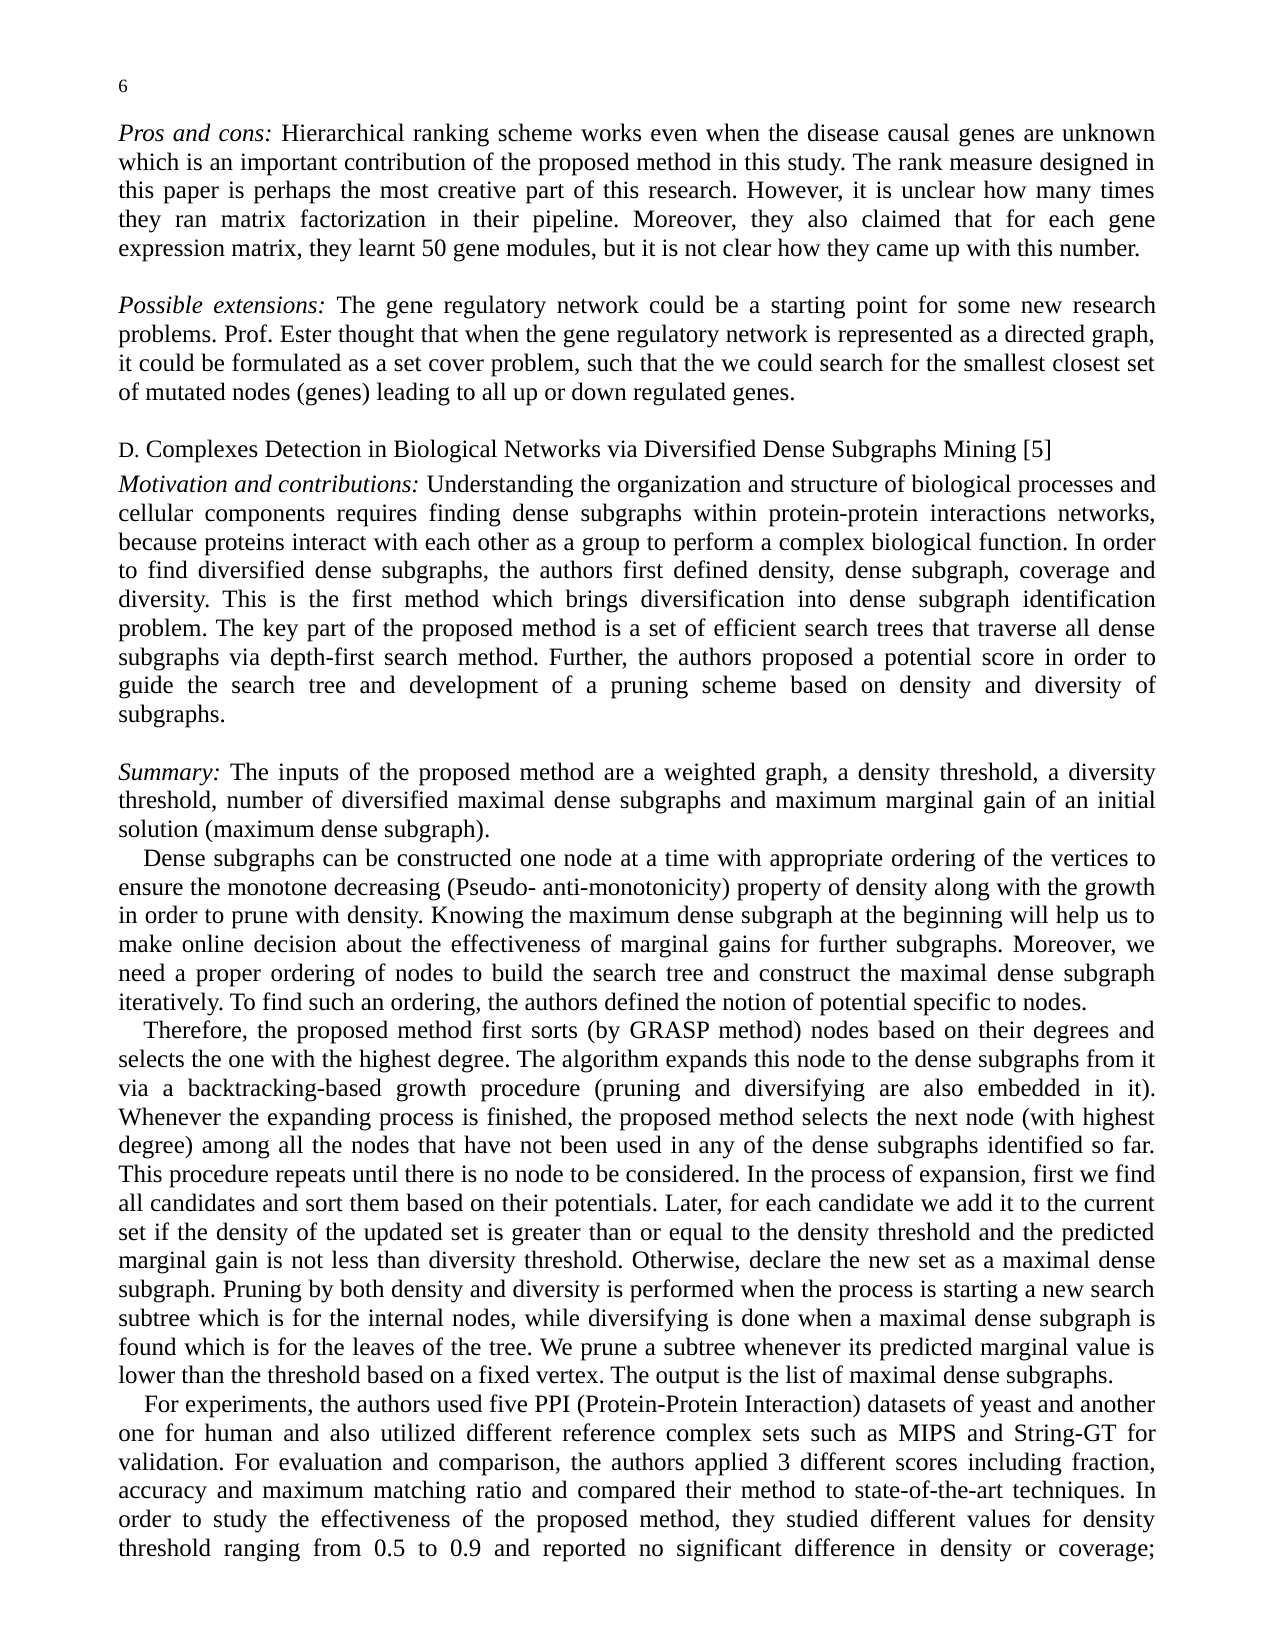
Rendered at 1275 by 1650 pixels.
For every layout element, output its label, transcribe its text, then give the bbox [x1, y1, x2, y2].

text Motivation and contributions: Understanding the organization and structure of biological processes and cellular components requires finding dense subgraphs within protein-protein interactions networks, because proteins interact with each other as a group to perform a complex biological function. In order to find diversified dense subgraphs, the authors first defined density, dense subgraph, coverage and diversity. This is the first method which brings diversification into dense subgraph identification problem. The key part of the proposed method is a set of efficient search trees that traverse all dense subgraphs via depth-first search method. Further, the authors proposed a potential score in order to guide the search tree and development of a pruning scheme based on density and diversity of subgraphs. [118, 469, 1157, 728]
text D. Complexes Detection in Biological Networks via Diversified Dense Subgraphs Mining [5] [118, 434, 1157, 463]
text Dense subgraphs can be constructed one node at a time with appropriate ordering of the vertices to ensure the monotone decreasing (Pseudo- anti-monotonicity) property of density along with the growth in order to prune with density. Knowing the maximum dense subgraph at the beginning will help us to make online decision about the effectiveness of marginal gains for further subgraphs. Moreover, we need a proper ordering of nodes to build the search tree and construct the maximal dense subgraph iteratively. To find such an ordering, the authors defined the notion of potential specific to nodes. [118, 843, 1157, 1015]
text Pros and cons: Hierarchical ranking scheme works even when the disease causal genes are unknown which is an important contribution of the proposed method in this study. The rank measure designed in this paper is perhaps the most creative part of this research. However, it is unclear how many times they ran matrix factorization in their pipeline. Moreover, they also claimed that for each gene expression matrix, they learnt 50 gene modules, but it is not clear how they came up with this number. [118, 118, 1157, 262]
text Summary: The inputs of the proposed method are a weighted graph, a density threshold, a diversity threshold, number of diversified maximal dense subgraphs and maximum marginal gain of an initial solution (maximum dense subgraph). [118, 757, 1157, 843]
text Possible extensions: The gene regulatory network could be a starting point for some new research problems. Prof. Ester thought that when the gene regulatory network is represented as a directed graph, it could be formulated as a set cover problem, such that the we could search for the smallest closest set of mutated nodes (genes) leading to all up or down regulated genes. [118, 291, 1157, 406]
text Therefore, the proposed method first sorts (by GRASP method) nodes based on their degrees and selects the one with the highest degree. The algorithm expands this node to the dense subgraphs from it via a backtracking-based growth procedure (pruning and diversifying are also embedded in it). Whenever the expanding process is finished, the proposed method selects the next node (with highest degree) among all the nodes that have not been used in any of the dense subgraphs identified so far. This procedure repeats until there is no node to be considered. In the process of expansion, first we find all candidates and sort them based on their potentials. Later, for each candidate we add it to the current set if the density of the updated set is greater than or equal to the density threshold and the predicted marginal gain is not less than diversity threshold. Otherwise, declare the new set as a maximal dense subgraph. Pruning by both density and diversity is performed when the process is starting a new search subtree which is for the internal nodes, while diversifying is done when a maximal dense subgraph is found which is for the leaves of the tree. We prune a subtree whenever its predicted marginal value is lower than the threshold based on a fixed vertex. The output is the list of maximal dense subgraphs. [118, 1015, 1157, 1389]
text For experiments, the authors used five PPI (Protein-Protein Interaction) datasets of yeast and another one for human and also utilized different reference complex sets such as MIPS and String-GT for validation. For evaluation and comparison, the authors applied 3 different scores including fraction, accuracy and maximum matching ratio and compared their method to state-of-the-art techniques. In order to study the effectiveness of the proposed method, they studied different values for density threshold ranging from 0.5 to 0.9 and reported no significant difference in density or coverage; [118, 1389, 1157, 1562]
